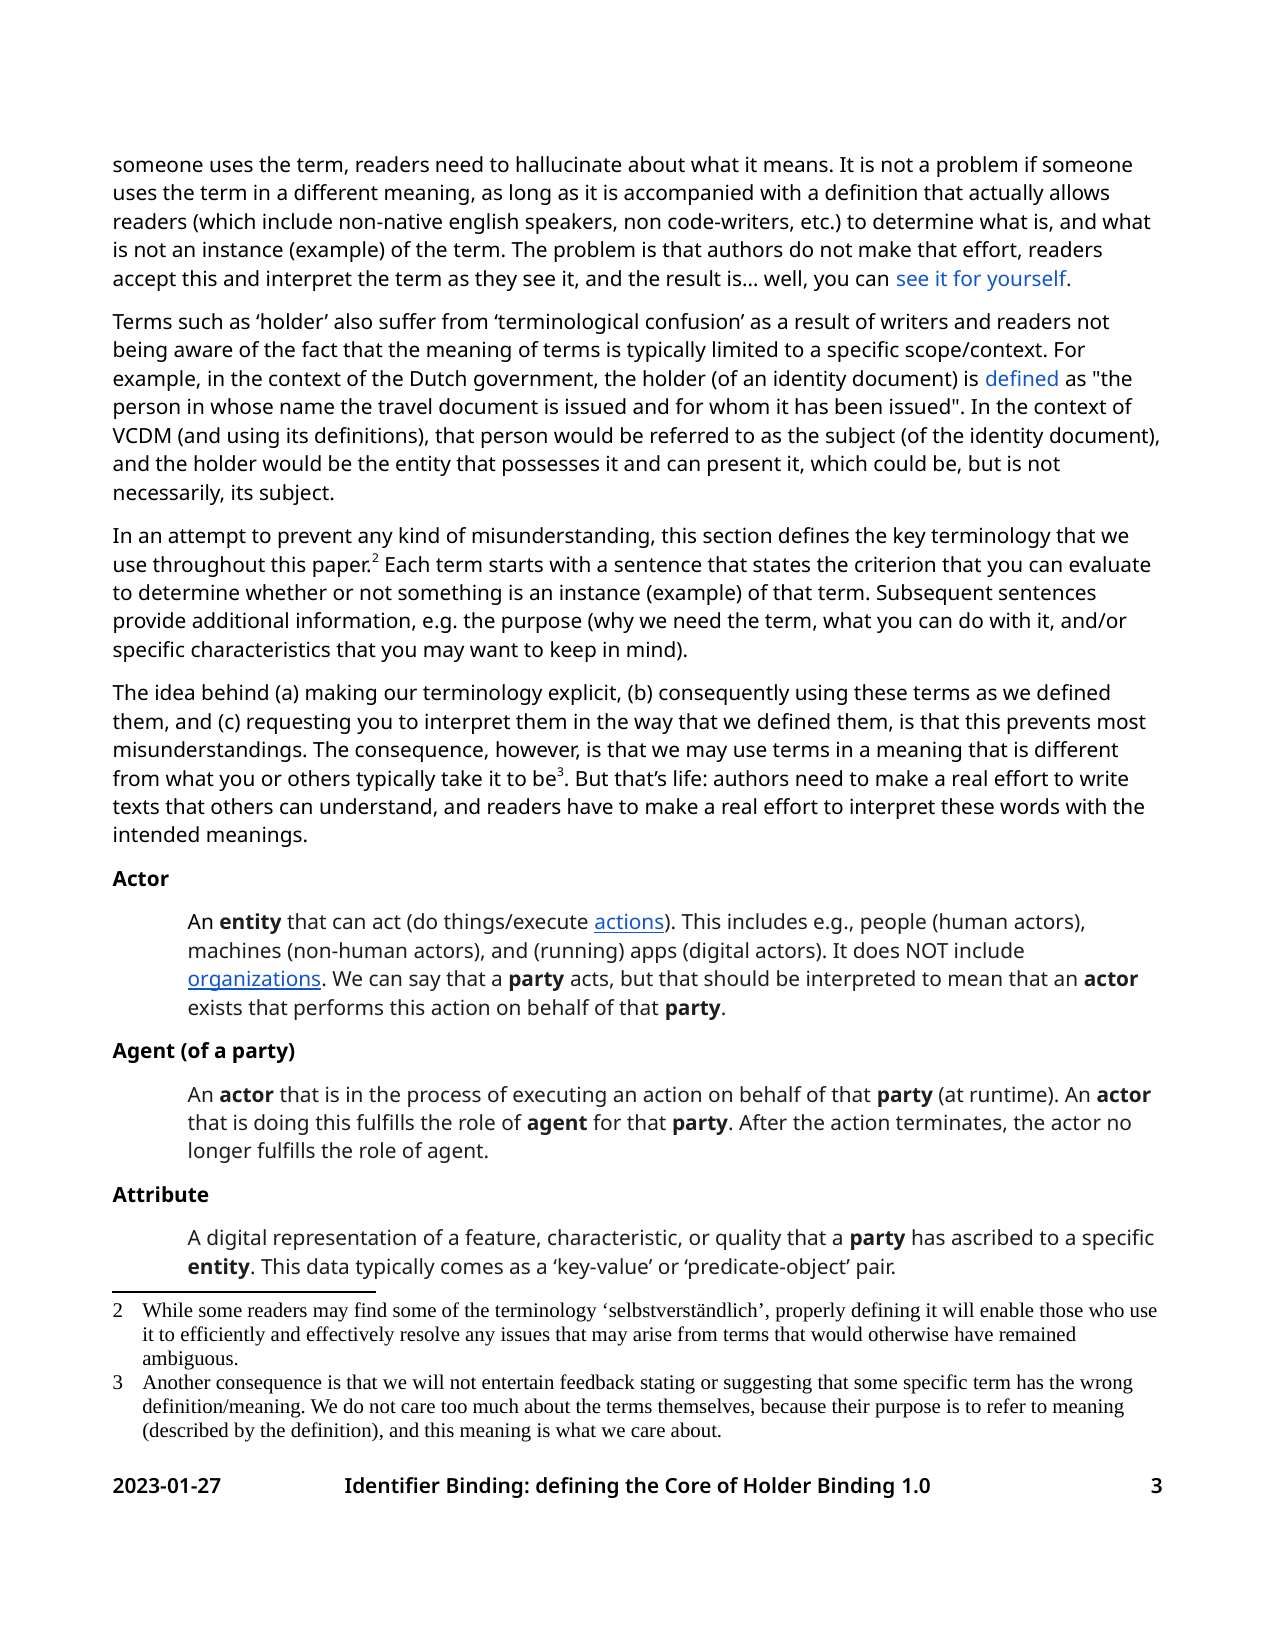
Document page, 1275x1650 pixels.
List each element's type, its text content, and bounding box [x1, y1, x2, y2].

text Agent (of a party) [112, 1036, 1162, 1065]
text Another consequence is that we will not entertain feedback stating or suggesting that some specific term has the wrong definition/meaning. We do not care too much about the terms themselves, because their purpose is to refer to meaning (described by the definition), and this meaning is what we care about. [112, 1370, 1162, 1442]
text Terms such as ‘holder’ also suffer from ‘terminological confusion’ as a result of writers and readers not being aware of the fact that the meaning of terms is typically limited to a specific scope/context. For example, in the context of the Dutch government, the holder (of an identity document) is defined as "the person in whose name the travel document is issued and for whom it has been issued". In the context of VCDM (and using its definitions), that person would be referred to as the subject (of the identity document), and the holder would be the entity that possesses it and can present it, which could be, but is not necessarily, its subject. [112, 307, 1162, 506]
text An actor that is in the process of executing an action on behalf of that party (at runtime). An actor that is doing this fulfills the role of agent for that party. After the action terminates, the actor no longer fulfills the role of agent. [187, 1080, 1162, 1165]
text While some readers may find some of the terminology ‘selbstverständlich’, properly defining it will enable those who use it to efficiently and effectively resolve any issues that may arise from terms that would otherwise have remained ambiguous. [112, 1298, 1162, 1370]
text someone uses the term, readers need to hallucinate about what it means. It is not a problem if someone uses the term in a different meaning, as long as it is accompanied with a definition that actually allows readers (which include non-native english speakers, non code-writers, etc.) to determine what is, and what is not an instance (example) of the term. The problem is that authors do not make that effort, readers accept this and interpret the term as they see it, and the result is… well, you can see it for yourself. [112, 150, 1162, 292]
text Actor [112, 864, 1162, 892]
text The idea behind (a) making our terminology explicit, (b) consequently using these terms as we defined them, and (c) requesting you to interpret them in the way that we defined them, is that this prevents most misunderstandings. The consequence, however, is that we may use terms in a meaning that is different from what you or others typically take it to be. But that’s life: authors need to make a real effort to write texts that others can understand, and readers have to make a real effort to interpret these words with the intended meanings. [112, 678, 1162, 849]
text An entity that can act (do things/execute actions). This includes e.g., people (human actors), machines (non-human actors), and (running) apps (digital actors). It does NOT include organizations. We can say that a party acts, but that should be interpreted to mean that an actor exists that performs this action on behalf of that party. [187, 907, 1162, 1021]
text A digital representation of a feature, characteristic, or quality that a party has ascribed to a specific entity. This data typically comes as a ‘key-value’ or ‘predicate-object’ pair. [187, 1223, 1162, 1280]
text Attribute [112, 1180, 1162, 1208]
text In an attempt to prevent any kind of misunderstanding, this section defines the key terminology that we use throughout this paper. Each term starts with a sentence that states the criterion that you can evaluate to determine whether or not something is an instance (example) of that term. Subsequent sentences provide additional information, e.g. the purpose (why we need the term, what you can do with it, and/or specific characteristics that you may want to keep in mind). [112, 521, 1162, 663]
